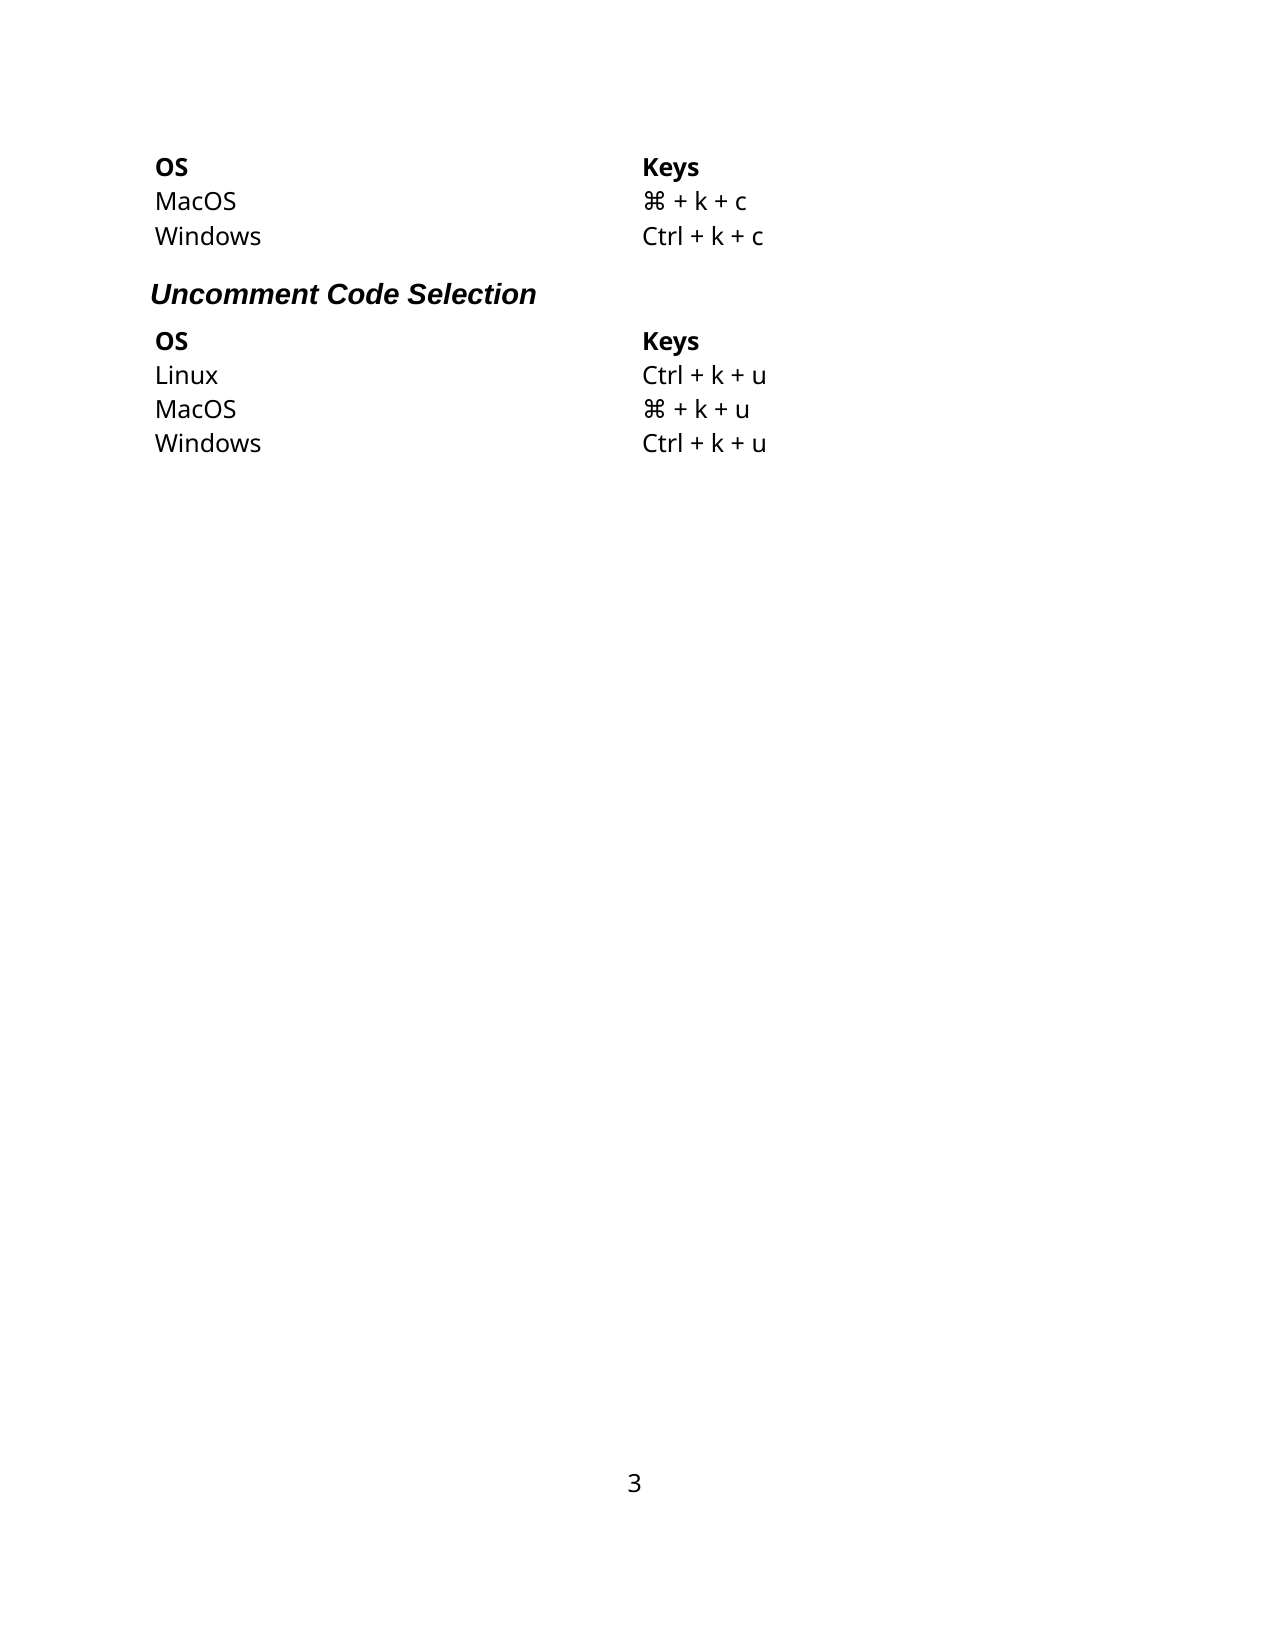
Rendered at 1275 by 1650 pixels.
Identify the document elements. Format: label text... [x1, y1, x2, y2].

table_cell Windows [150, 425, 637, 459]
table_cell Linux [150, 357, 637, 391]
table_cell MacOS [150, 391, 637, 425]
table_cell ⌘ + k + c [638, 184, 1125, 218]
subtitle Uncomment Code Selection [150, 277, 1125, 311]
table_header OS [150, 323, 637, 357]
table_cell Ctrl + k + u [638, 357, 1125, 391]
table_cell ⌘ + k + u [638, 391, 1125, 425]
table_cell Ctrl + k + c [638, 218, 1125, 252]
table_header OS [150, 150, 637, 184]
table_cell Windows [150, 218, 637, 252]
table_header Keys [638, 150, 1125, 184]
table_cell Ctrl + k + u [638, 425, 1125, 459]
table_cell MacOS [150, 184, 637, 218]
table_header Keys [638, 323, 1125, 357]
